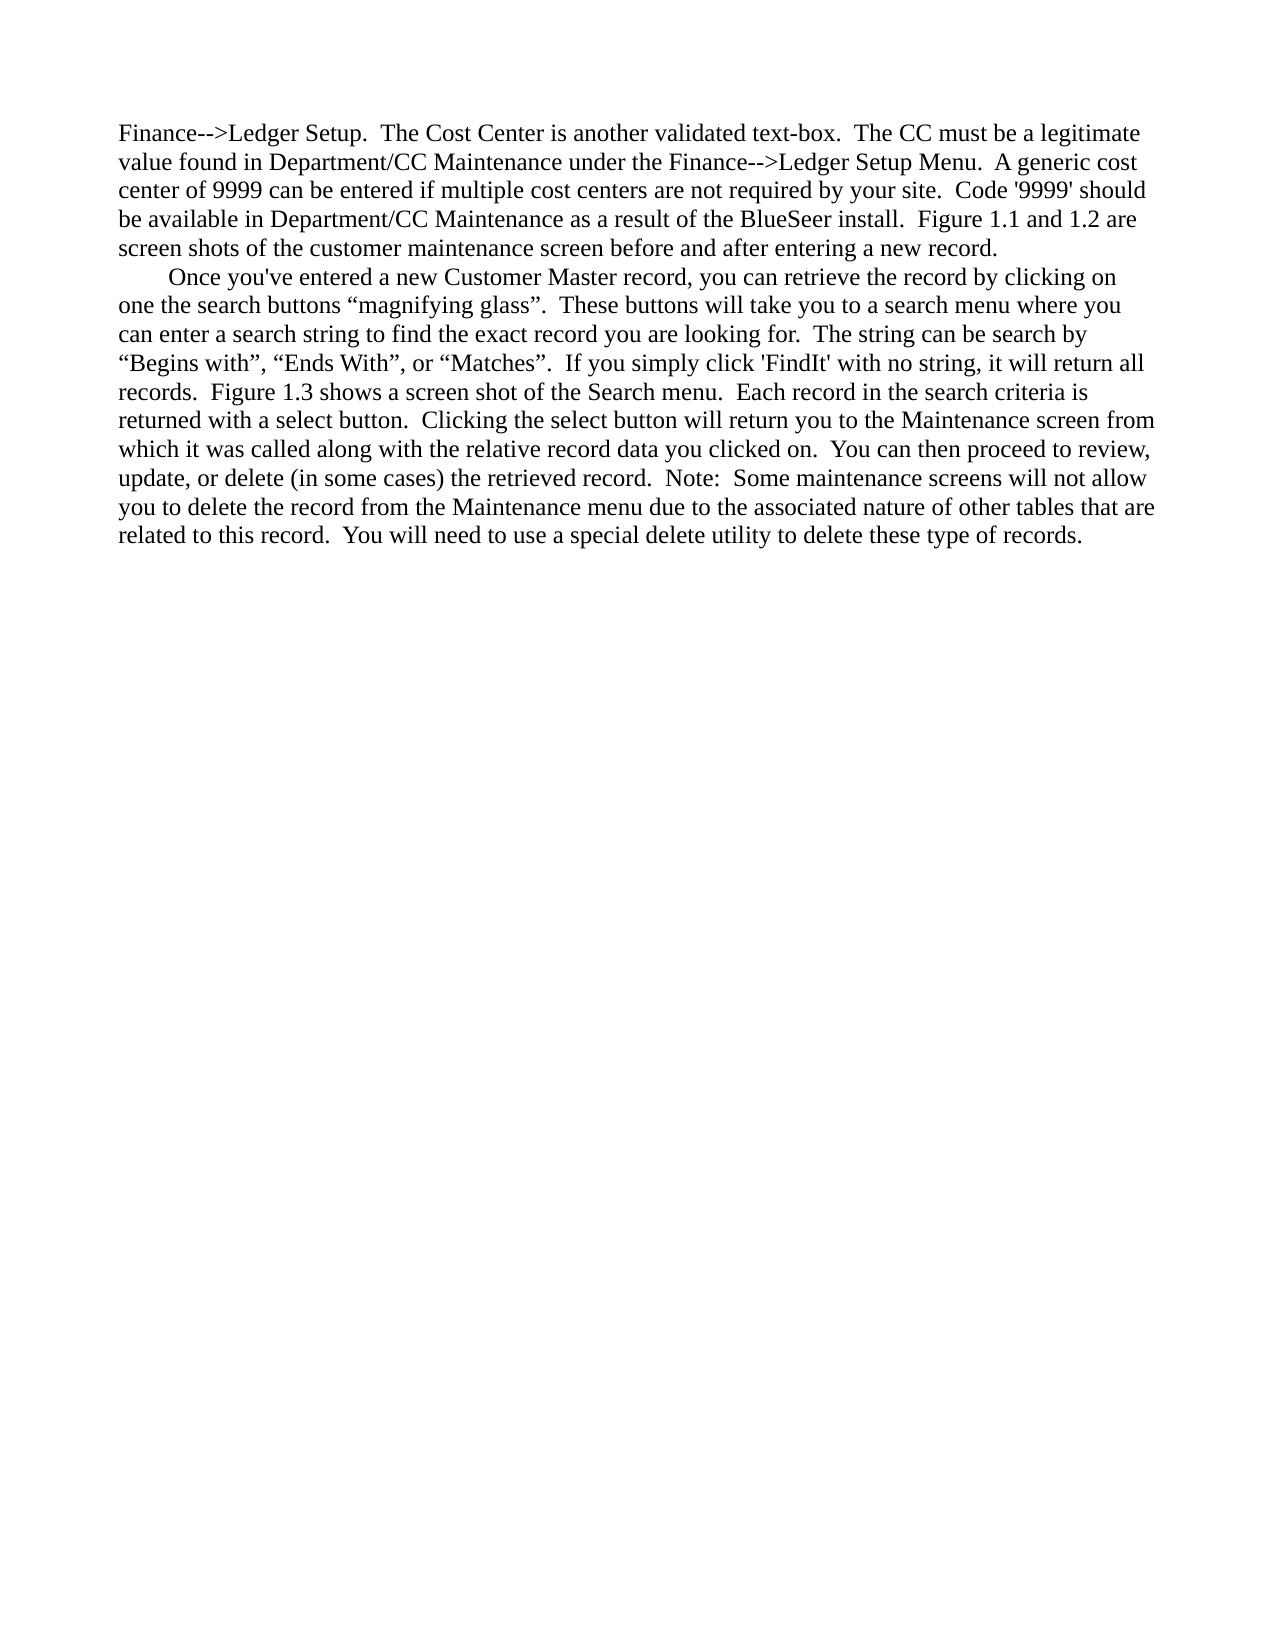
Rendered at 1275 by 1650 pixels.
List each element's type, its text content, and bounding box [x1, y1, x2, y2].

text Finance-->Ledger Setup. The Cost Center is another validated text-box. The CC must be a legitimate value found in Department/CC Maintenance under the Finance-->Ledger Setup Menu. A generic cost center of 9999 can be entered if multiple cost centers are not required by your site. Code '9999' should be available in Department/CC Maintenance as a result of the BlueSeer install. Figure 1.1 and 1.2 are screen shots of the customer maintenance screen before and after entering a new record. [118, 118, 1157, 262]
text Once you've entered a new Customer Master record, you can retrieve the record by clicking on one the search buttons “magnifying glass”. These buttons will take you to a search menu where you can enter a search string to find the exact record you are looking for. The string can be search by “Begins with”, “Ends With”, or “Matches”. If you simply click 'FindIt' with no string, it will return all records. Figure 1.3 shows a screen shot of the Search menu. Each record in the search criteria is returned with a select button. Clicking the select button will return you to the Maintenance screen from which it was called along with the relative record data you clicked on. You can then proceed to review, update, or delete (in some cases) the retrieved record. Note: Some maintenance screens will not allow you to delete the record from the Maintenance menu due to the associated nature of other tables that are related to this record. You will need to use a special delete utility to delete these type of records. [118, 262, 1157, 549]
